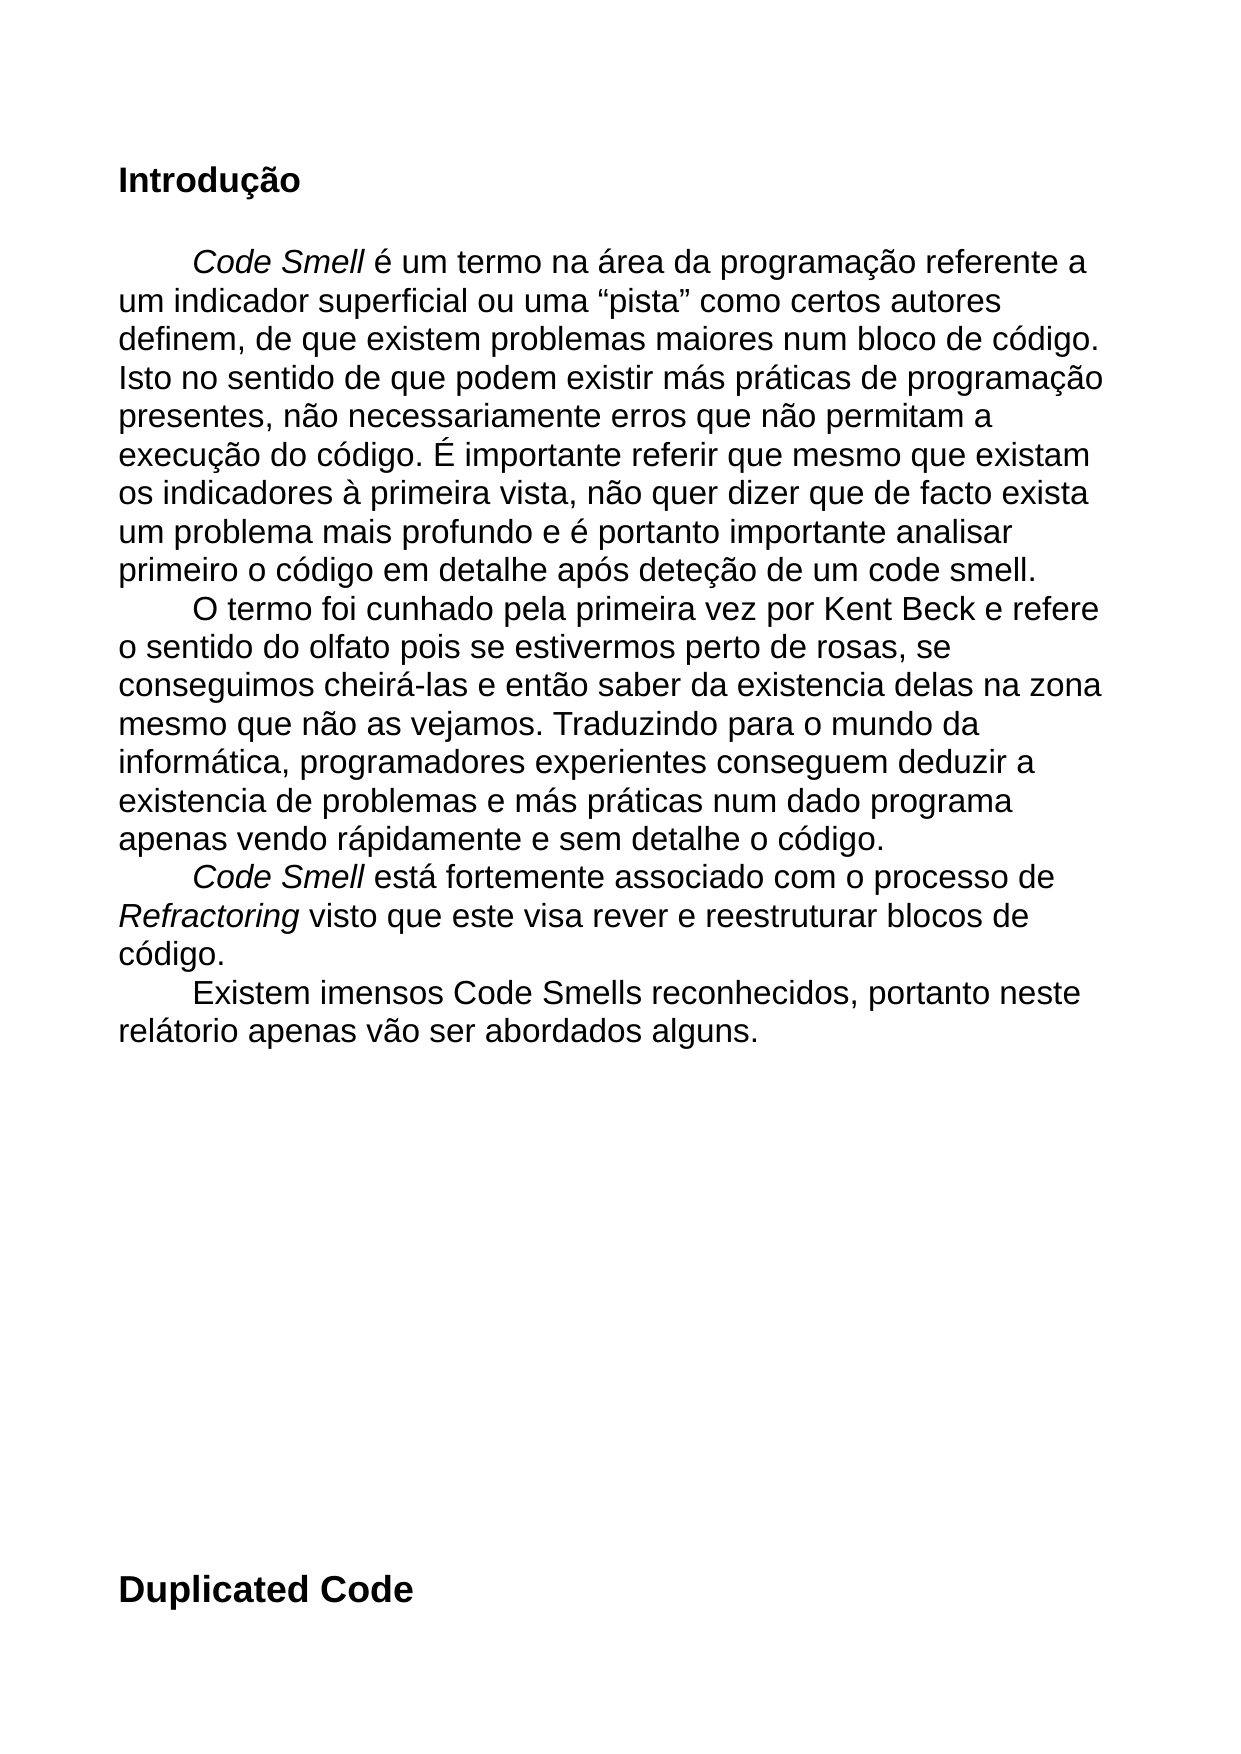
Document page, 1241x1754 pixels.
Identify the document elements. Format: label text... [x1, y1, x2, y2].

text Duplicated Code [118, 1567, 1122, 1610]
text O termo foi cunhado pela primeira vez por Kent Beck e refere o sentido do olfato pois se estivermos perto de rosas, se conseguimos cheirá-las e então saber da existencia delas na zona mesmo que não as vejamos. Traduzindo para o mundo da informática, programadores experientes conseguem deduzir a existencia de problemas e más práticas num dado programa apenas vendo rápidamente e sem detalhe o código. [118, 588, 1122, 858]
text Code Smell é um termo na área da programação referente a um indicador superficial ou uma “pista” como certos autores definem, de que existem problemas maiores num bloco de código. Isto no sentido de que podem existir más práticas de programação presentes, não necessariamente erros que não permitam a execução do código. É importante referir que mesmo que existam os indicadores à primeira vista, não quer dizer que de facto exista um problema mais profundo e é portanto importante analisar primeiro o código em detalhe após deteção de um code smell. [118, 240, 1122, 588]
text Code Smell está fortemente associado com o processo de Refractoring visto que este visa rever e reestruturar blocos de código. [118, 858, 1122, 973]
text Introdução [118, 159, 1122, 199]
text Existem imensos Code Smells reconhecidos, portanto neste relátorio apenas vão ser abordados alguns. [118, 973, 1122, 1050]
